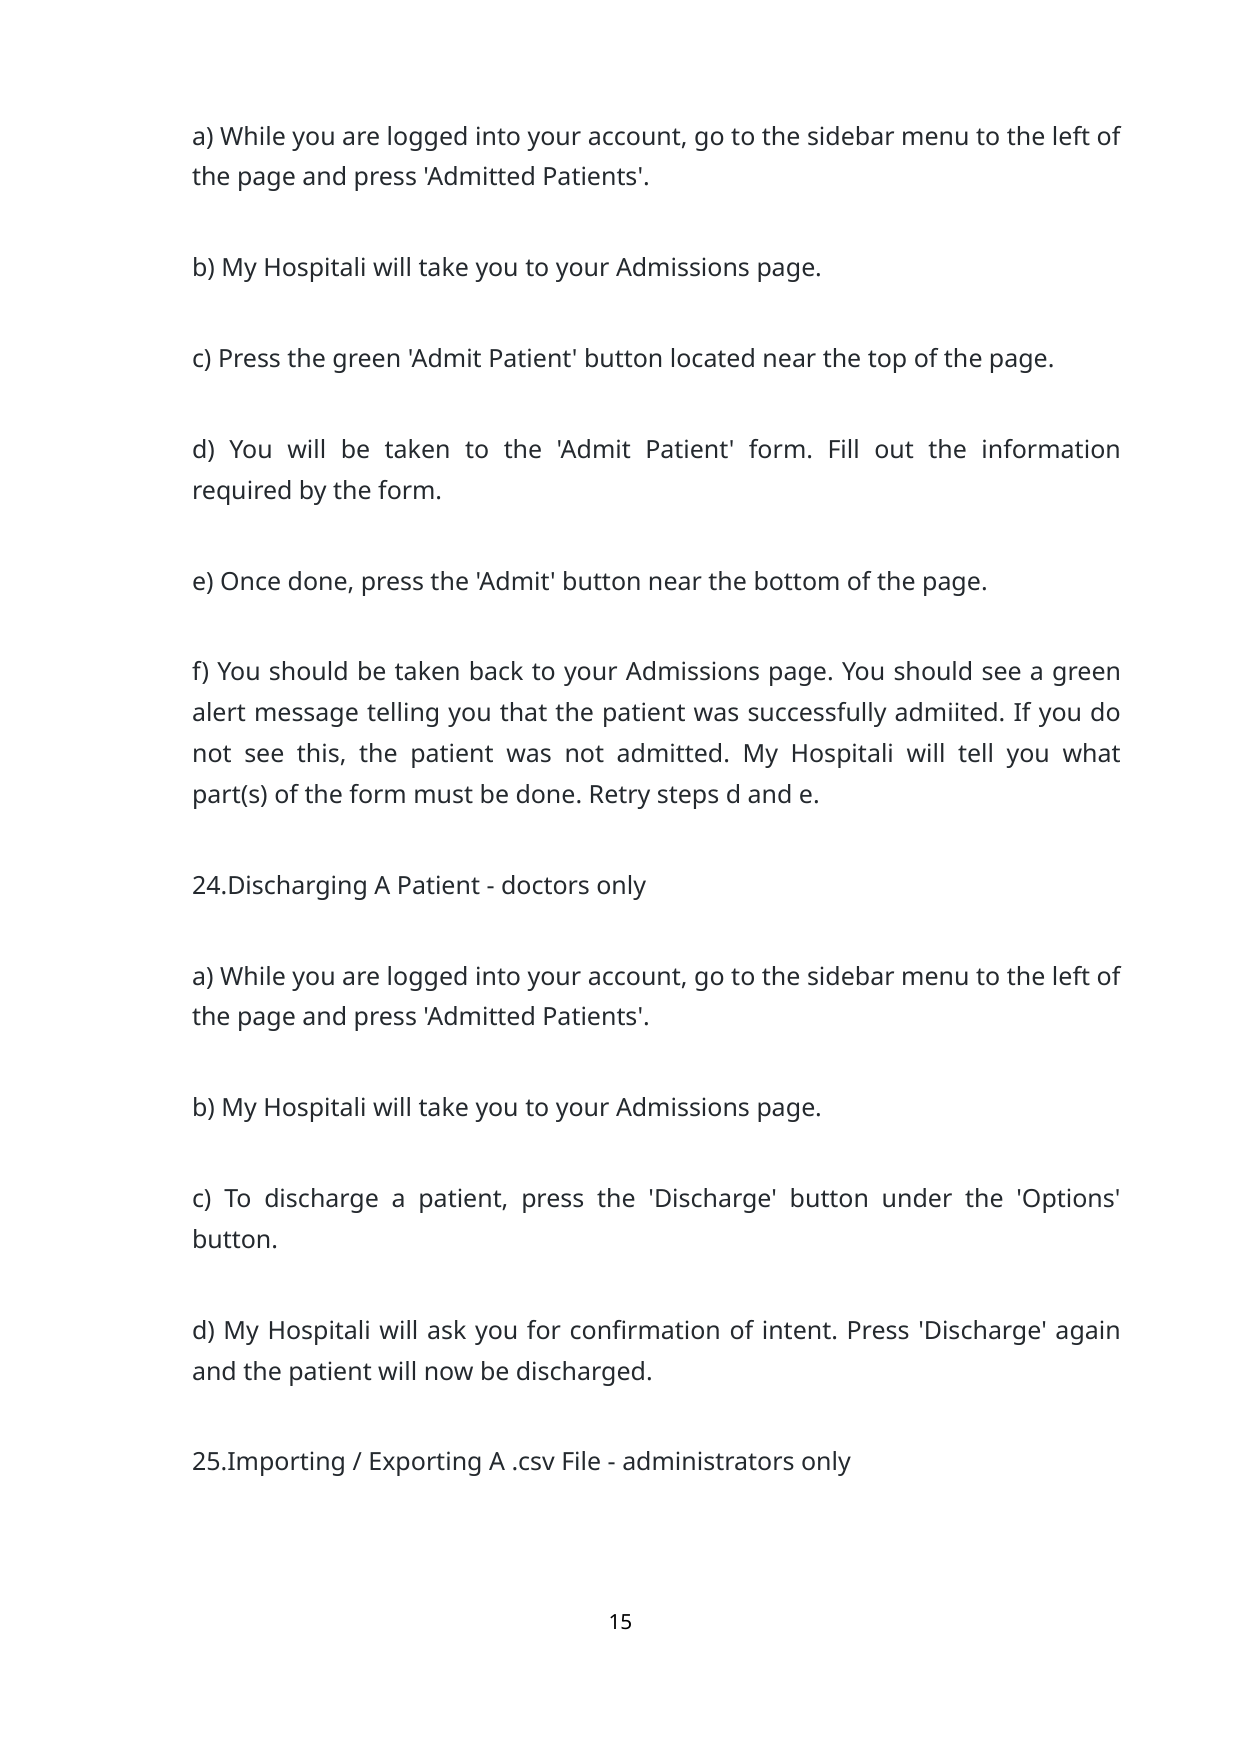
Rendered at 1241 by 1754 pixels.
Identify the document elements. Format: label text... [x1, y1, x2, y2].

list a) While you are logged into your account, go to the sidebar menu to the left of the page and press 'Admitted Patients'. [118, 118, 1122, 193]
list b) My Hospitali will take you to your Admissions page. [118, 250, 1122, 284]
list Discharging A Patient - doctors only [118, 867, 1122, 901]
list d) You will be taken to the 'Admit Patient' form. Fill out the information required by the form. [118, 431, 1122, 506]
list c) Press the green 'Admit Patient' button located near the top of the page. [118, 341, 1122, 375]
list d) My Hospitali will ask you for confirmation of intent. Press 'Discharge' again and the patient will now be discharged. [118, 1312, 1122, 1387]
list e) Once done, press the 'Admit' button near the bottom of the page. [118, 563, 1122, 597]
list a) While you are logged into your account, go to the sidebar menu to the left of the page and press 'Admitted Patients'. [118, 958, 1122, 1033]
list b) My Hospitali will take you to your Admissions page. [118, 1090, 1122, 1124]
list Importing / Exporting A .csv File - administrators only [118, 1444, 1122, 1478]
list f) You should be taken back to your Admissions page. You should see a green alert message telling you that the patient was successfully admiited. If you do not see this, the patient was not admitted. My Hospitali will tell you what part(s) of the form must be done. Retry steps d and e. [118, 654, 1122, 811]
list c) To discharge a patient, press the 'Discharge' button under the 'Options' button. [118, 1181, 1122, 1256]
